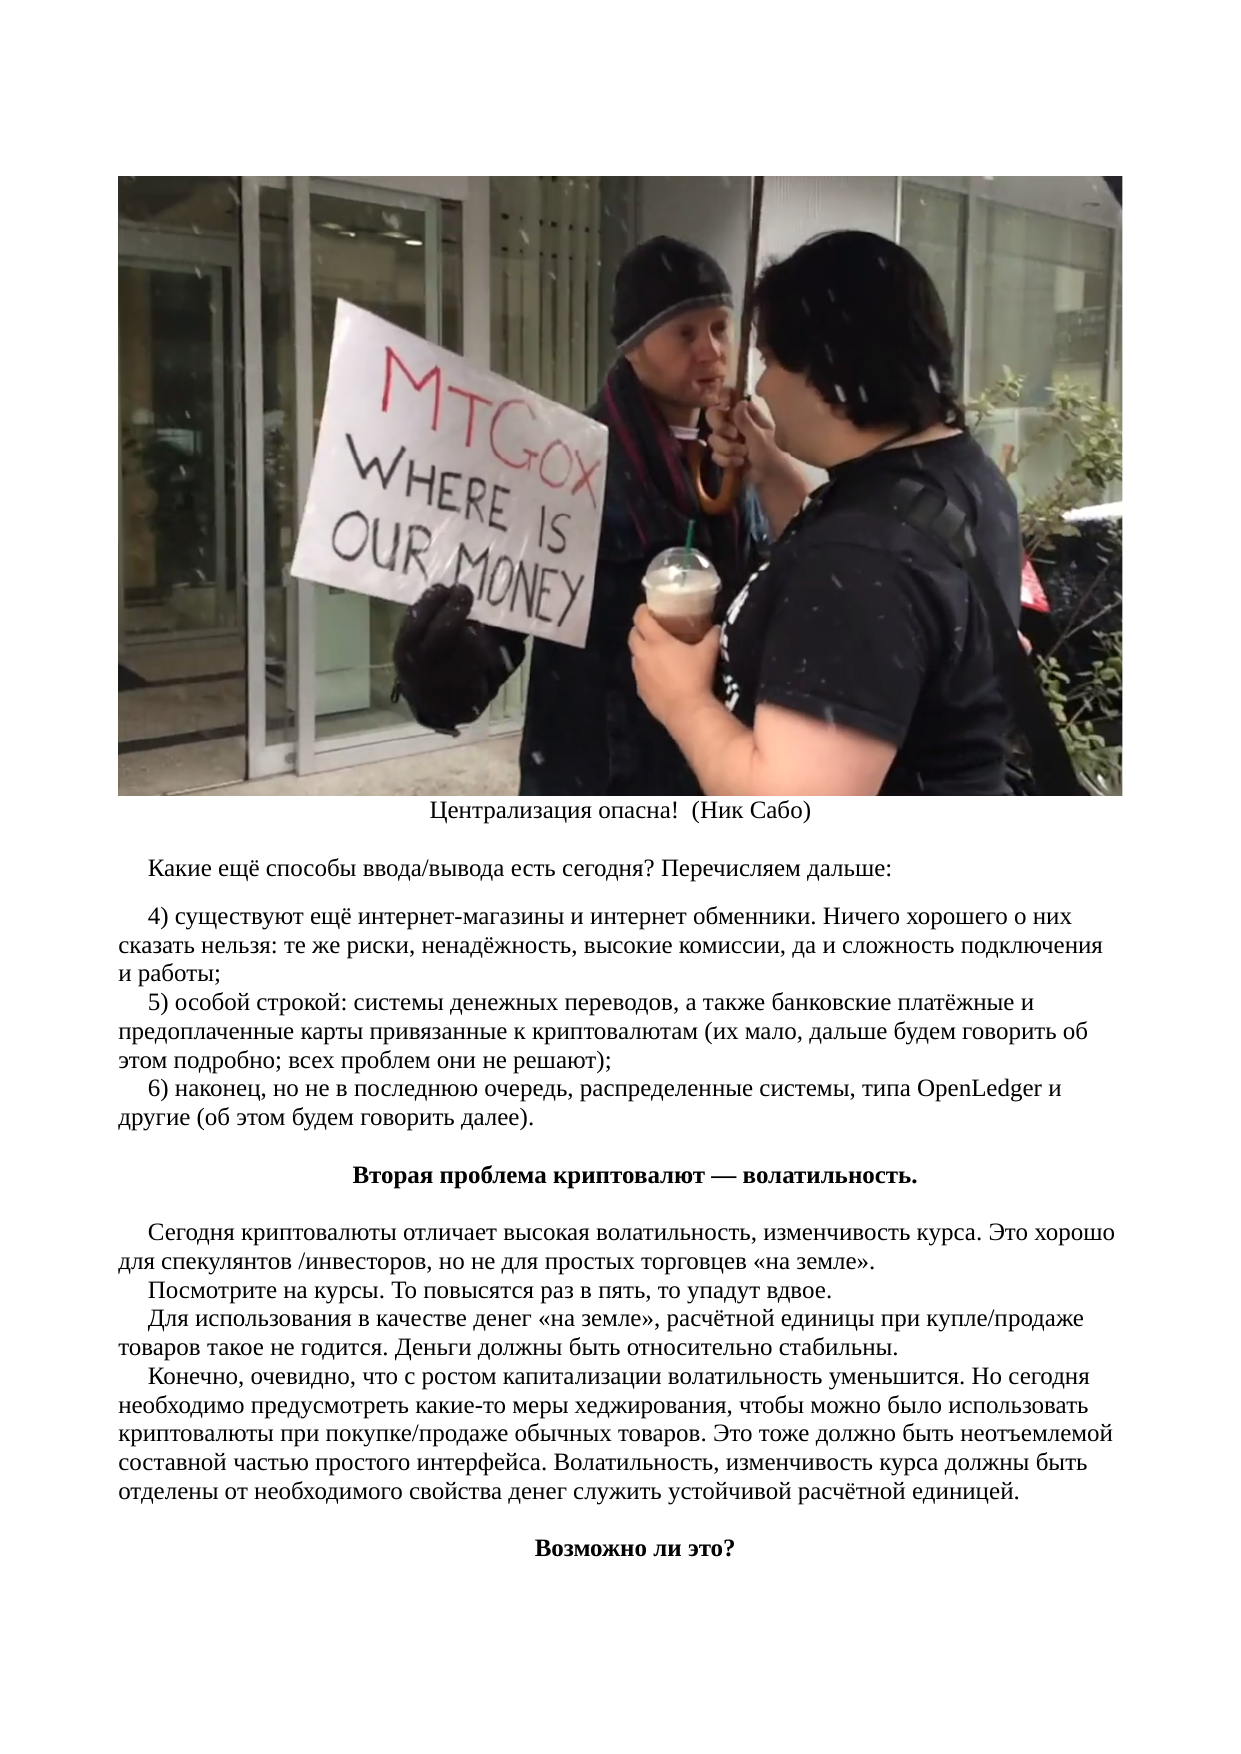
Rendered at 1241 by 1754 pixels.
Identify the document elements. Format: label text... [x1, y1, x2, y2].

text 4) существуют ещё интернет-магазины и интернет обменники. Ничего хорошего о них сказать нельзя: те же риски, ненадёжность, высокие комиссии, да и сложность подключения и работы; [118, 901, 1122, 987]
text Возможно ли это? [118, 1533, 1122, 1562]
text Посмотрите на курсы. То повысятся раз в пять, то упадут вдвое. [118, 1275, 1122, 1303]
text Централизация опасна! (Ник Сабо) [118, 796, 1122, 824]
text Конечно, очевидно, что с ростом капитализации волатильность уменьшится. Но сегодня необходимо предусмотреть какие-то меры хеджирования, чтобы можно было использовать криптовалюты при покупке/продаже обычных товаров. Это тоже должно быть неотъемлемой составной частью простого интерфейса. Волатильность, изменчивость курса должны быть отделены от необходимого свойства денег служить устойчивой расчётной единицей. [118, 1361, 1122, 1505]
text 5) особой строкой: системы денежных переводов, а также банковские платёжные и предоплаченные карты привязанные к криптовалютам (их мало, дальше будем говорить об этом подробно; всех проблем они не решают); [118, 987, 1122, 1073]
text 6) наконец, но не в последнюю очередь, распределенные системы, типа OpenLedger и другие (об этом будем говорить далее). [118, 1073, 1122, 1131]
text Сегодня криптовалюты отличает высокая волатильность, изменчивость курса. Это хорошо для спекулянтов /инвесторов, но не для простых торговцев «на земле». [118, 1217, 1122, 1275]
text Для использования в качестве денег «на земле», расчётной единицы при купле/продаже товаров такое не годится. Деньги должны быть относительно стабильны. [118, 1303, 1122, 1361]
text Какие ещё способы ввода/вывода есть сегодня? Перечисляем дальше: [118, 853, 1122, 882]
text Вторая проблема криптовалют — волатильность. [118, 1160, 1122, 1188]
picture [118, 176, 1123, 796]
